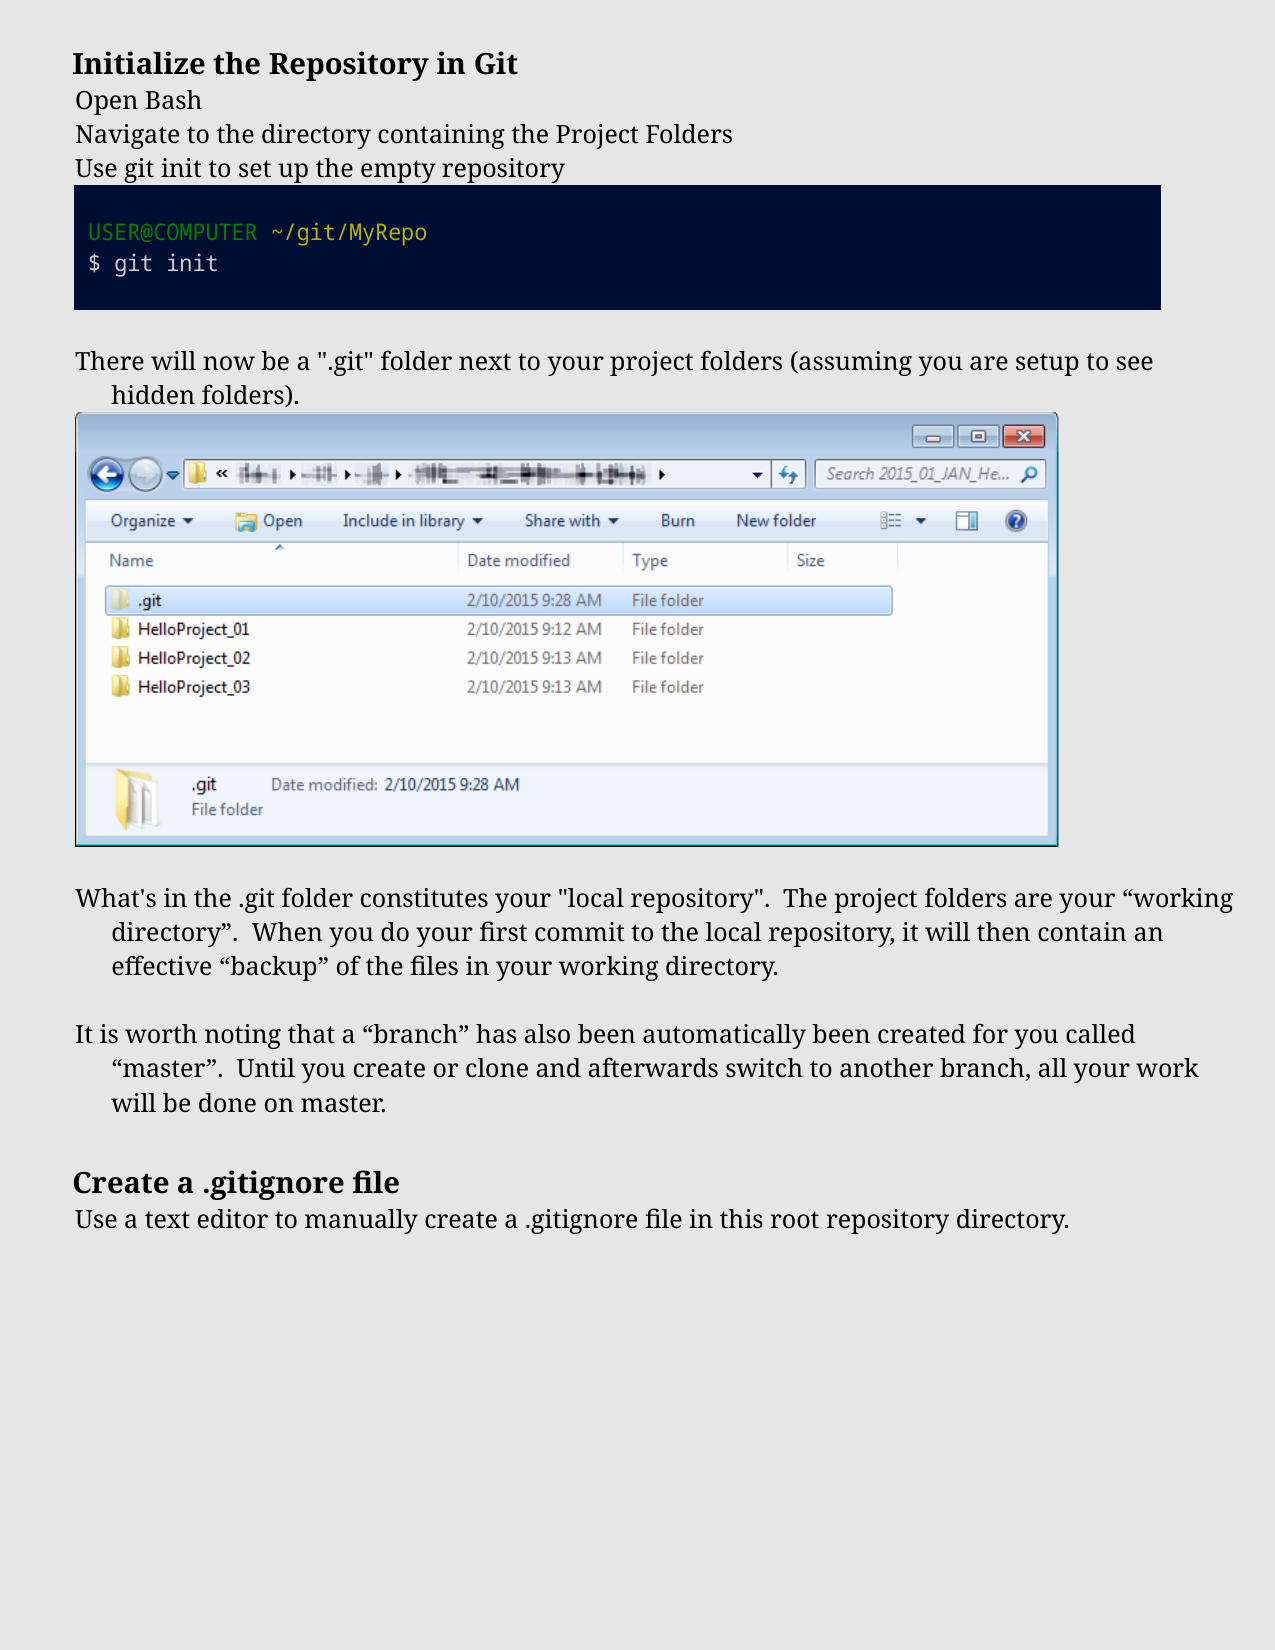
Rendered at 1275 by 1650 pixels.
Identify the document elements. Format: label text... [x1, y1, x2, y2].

text Use git init to set up the empty repository [75, 151, 1239, 185]
subtitle Initialize the Repository in Git [72, 43, 1275, 83]
text $ git init [74, 247, 1161, 279]
text USER@COMPUTER ~/git/MyRepo [74, 216, 1161, 247]
text Use a text editor to manually create a .gitignore file in this root repository directory. [75, 1202, 1239, 1236]
text Navigate to the directory containing the Project Folders [75, 117, 1239, 151]
text It is worth noting that a “branch” has also been automatically been created for you called “master”. Until you create or clone and afterwards switch to another branch, all your work will be done on master. [75, 1017, 1239, 1119]
picture [75, 412, 1059, 847]
text There will now be a ".git" folder next to your project folders (assuming you are setup to see hidden folders). [75, 344, 1239, 412]
text Open Bash [75, 83, 1239, 117]
subtitle Create a .gitignore file [72, 1162, 1275, 1202]
text What's in the .git folder constitutes your "local repository". The project folders are your “working directory”. When you do your first commit to the local repository, it will then contain an effective “backup” of the files in your working directory. [75, 881, 1239, 983]
